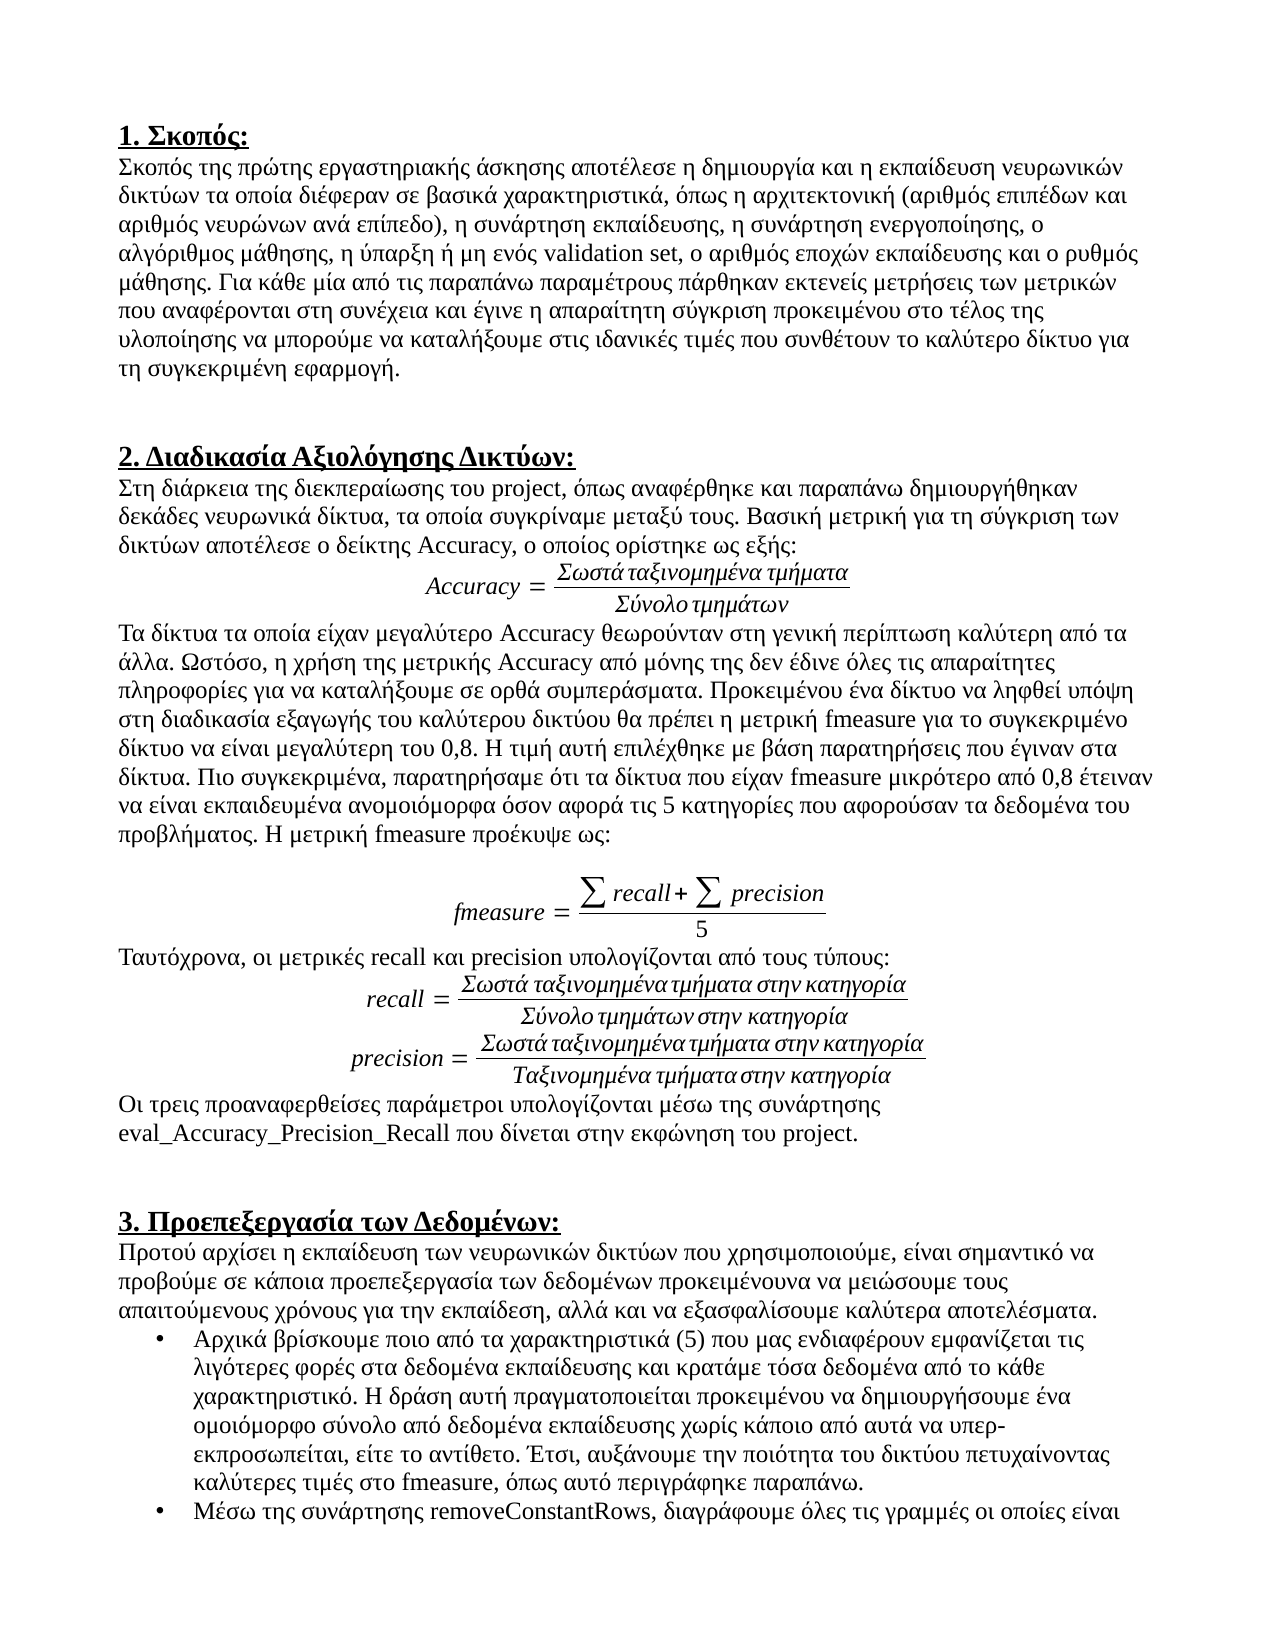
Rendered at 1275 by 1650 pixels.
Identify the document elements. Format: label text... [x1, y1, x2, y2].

text 1. Σκοπός: [118, 118, 1157, 152]
text Σκοπός της πρώτης εργαστηριακής άσκησης αποτέλεσε η δημιουργία και η εκπαίδευση νευρωνικών δικτύων τα οποία διέφεραν σε βασικά χαρακτηριστικά, όπως η αρχιτεκτονική (αριθμός επιπέδων και αριθμός νευρώνων ανά επίπεδο), η συνάρτηση εκπαίδευσης, η συνάρτηση ενεργοποίησης, ο αλγόριθμος μάθησης, η ύπαρξη ή μη ενός validation set, ο αριθμός εποχών εκπαίδευσης και ο ρυθμός μάθησης. Για κάθε μία από τις παραπάνω παραμέτρους πάρθηκαν εκτενείς μετρήσεις των μετρικών που αναφέρονται στη συνέχεια και έγινε η απαραίτητη σύγκριση προκειμένου στο τέλος της υλοποίησης να μπορούμε να καταλήξουμε στις ιδανικές τιμές που συνθέτουν το καλύτερο δίκτυο για τη συγκεκριμένη εφαρμογή. [118, 152, 1157, 382]
text Προτού αρχίσει η εκπαίδευση των νευρωνικών δικτύων που χρησιμοποιούμε, είναι σημαντικό να προβούμε σε κάποια προεπεξεργασία των δεδομένων προκειμένουνα να μειώσουμε τους απαιτούμενους χρόνους για την εκπαίδεση, αλλά και να εξασφαλίσουμε καλύτερα αποτελέσματα. [118, 1237, 1157, 1324]
text Στη διάρκεια της διεκπεραίωσης του project, όπως αναφέρθηκε και παραπάνω δημιουργήθηκαν δεκάδες νευρωνικά δίκτυα, τα οποία συγκρίναμε μεταξύ τους. Βασική μετρική για τη σύγκριση των δικτύων αποτέλεσε ο δείκτης Accuracy, ο οποίος ορίστηκε ως εξής: [118, 473, 1157, 559]
text Ταυτόχρονα, οι μετρικές recall και precision υπολογίζονται από τους τύπους: [118, 942, 1157, 971]
list Μέσω της συνάρτησης removeConstantRows, διαγράφουμε όλες τις γραμμές οι οποίες είναι [156, 1496, 1157, 1525]
list Αρχικά βρίσκουμε ποιο από τα χαρακτηριστικά (5) που μας ενδιαφέρουν εμφανίζεται τις λιγότερες φορές στα δεδομένα εκπαίδευσης και κρατάμε τόσα δεδομένα από το κάθε χαρακτηριστικό. Η δράση αυτή πραγματοποιείται προκειμένου να δημιουργήσουμε ένα ομοιόμορφο σύνολο από δεδομένα εκπαίδευσης χωρίς κάποιο από αυτά να υπερ-εκπροσωπείται, είτε το αντίθετο. Έτσι, αυξάνουμε την ποιότητα του δικτύου πετυχαίνοντας καλύτερες τιμές στο fmeasure, όπως αυτό περιγράφηκε παραπάνω. [156, 1324, 1157, 1496]
text Οι τρεις προαναφερθείσες παράμετροι υπολογίζονται μέσω της συνάρτησης eval_Accuracy_Precision_Recall που δίνεται στην εκφώνηση του project. [118, 1089, 1157, 1146]
text Τα δίκτυα τα οποία είχαν μεγαλύτερο Accuracy θεωρούνταν στη γενική περίπτωση καλύτερη από τα άλλα. Ωστόσο, η χρήση της μετρικής Accuracy από μόνης της δεν έδινε όλες τις απαραίτητες πληροφορίες για να καταλήξουμε σε ορθά συμπεράσματα. Προκειμένου ένα δίκτυο να ληφθεί υπόψη στη διαδικασία εξαγωγής του καλύτερου δικτύου θα πρέπει η μετρική fmeasure για το συγκεκριμένο δίκτυο να είναι μεγαλύτερη του 0,8. Η τιμή αυτή επιλέχθηκε με βάση παρατηρήσεις που έγιναν στα δίκτυα. Πιο συγκεκριμένα, παρατηρήσαμε ότι τα δίκτυα που είχαν fmeasure μικρότερο από 0,8 έτειναν να είναι εκπαιδευμένα ανομοιόμορφα όσον αφορά τις 5 κατηγορίες που αφορούσαν τα δεδομένα του προβλήματος. Η μετρική fmeasure προέκυψε ως: [118, 618, 1157, 848]
text 2. Διαδικασία Αξιολόγησης Δικτύων: [118, 439, 1157, 473]
text 3. Προεπεξεργασία των Δεδομένων: [118, 1204, 1157, 1237]
